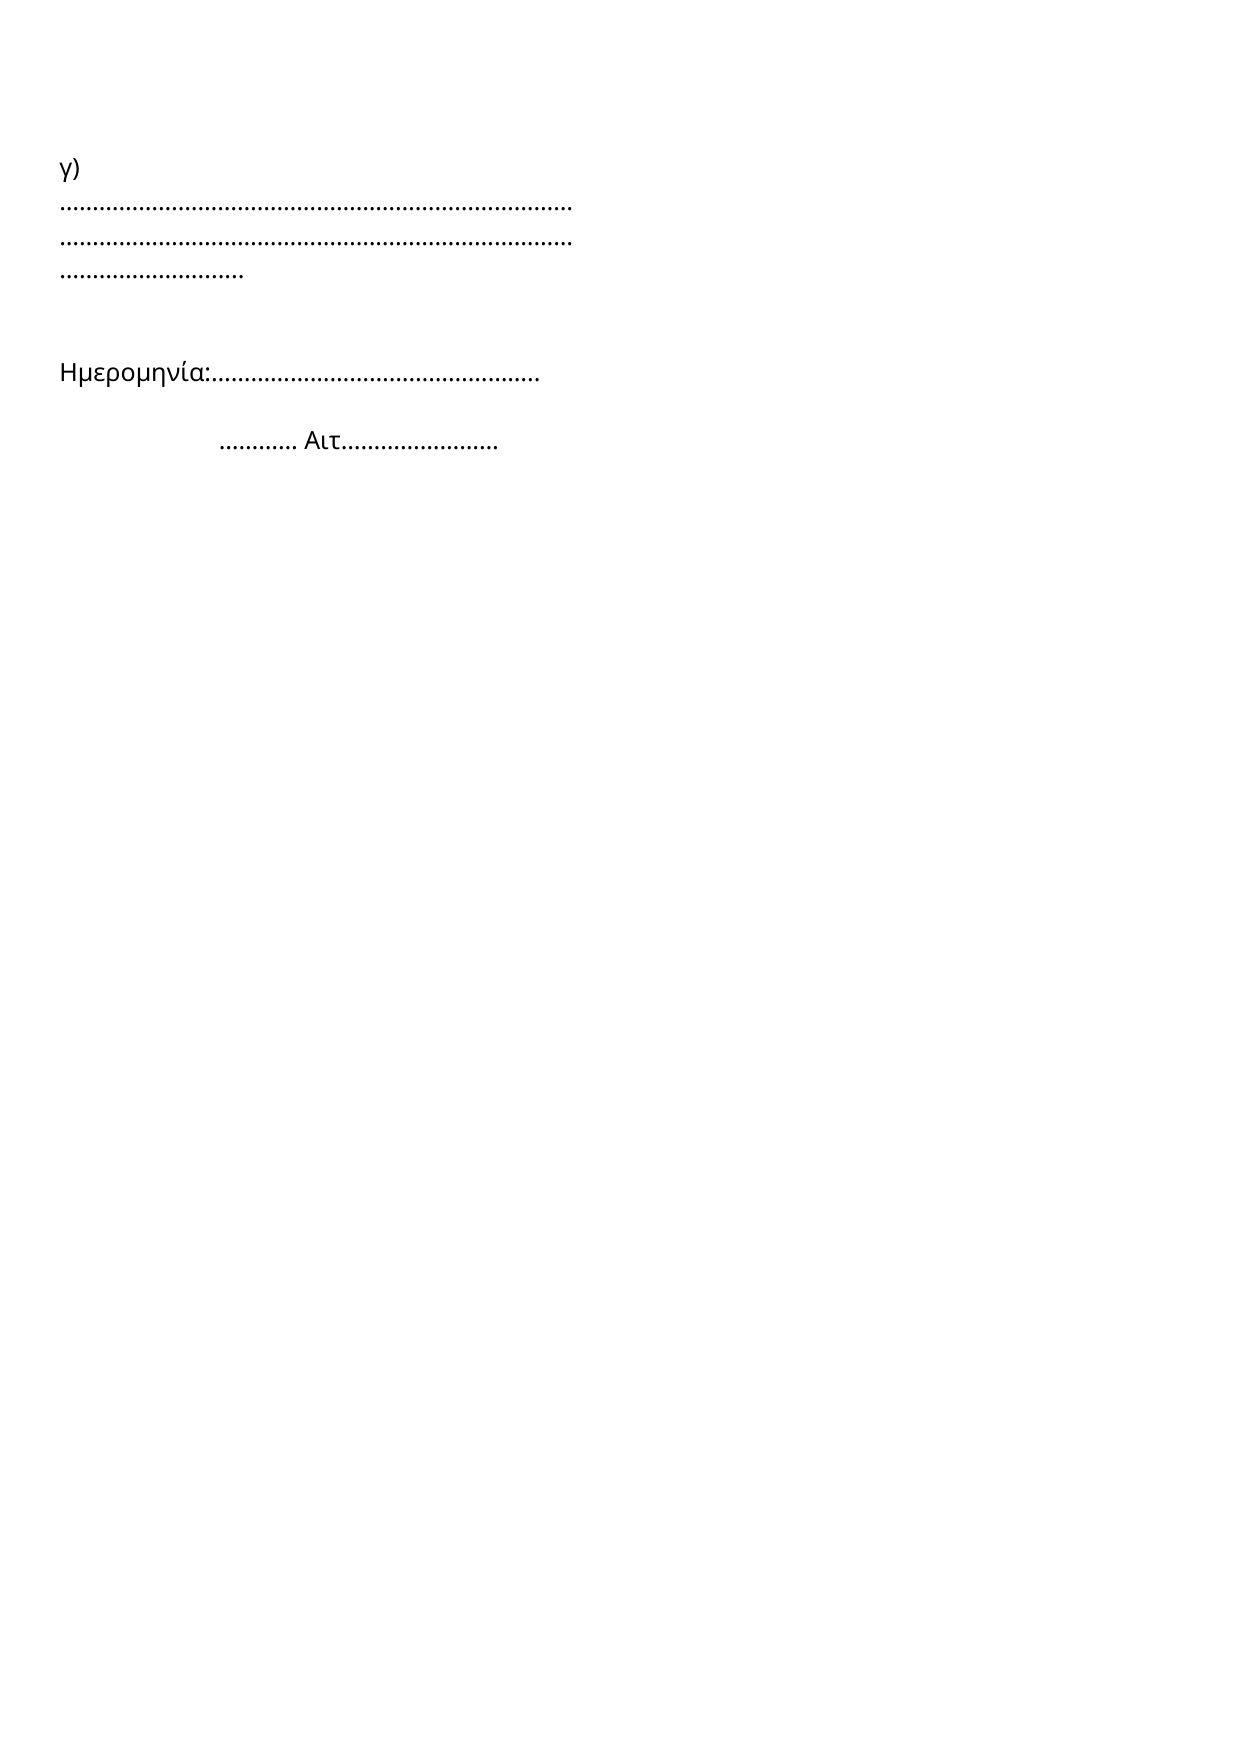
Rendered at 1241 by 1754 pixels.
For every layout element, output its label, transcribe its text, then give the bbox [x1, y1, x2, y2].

text ………… Αιτ…………………… [59, 422, 583, 457]
text Ημερομηνία:………………………………………….. [59, 354, 583, 388]
text γ)……………………………………………………………………………………………………………………………………………………………....... [59, 150, 583, 286]
